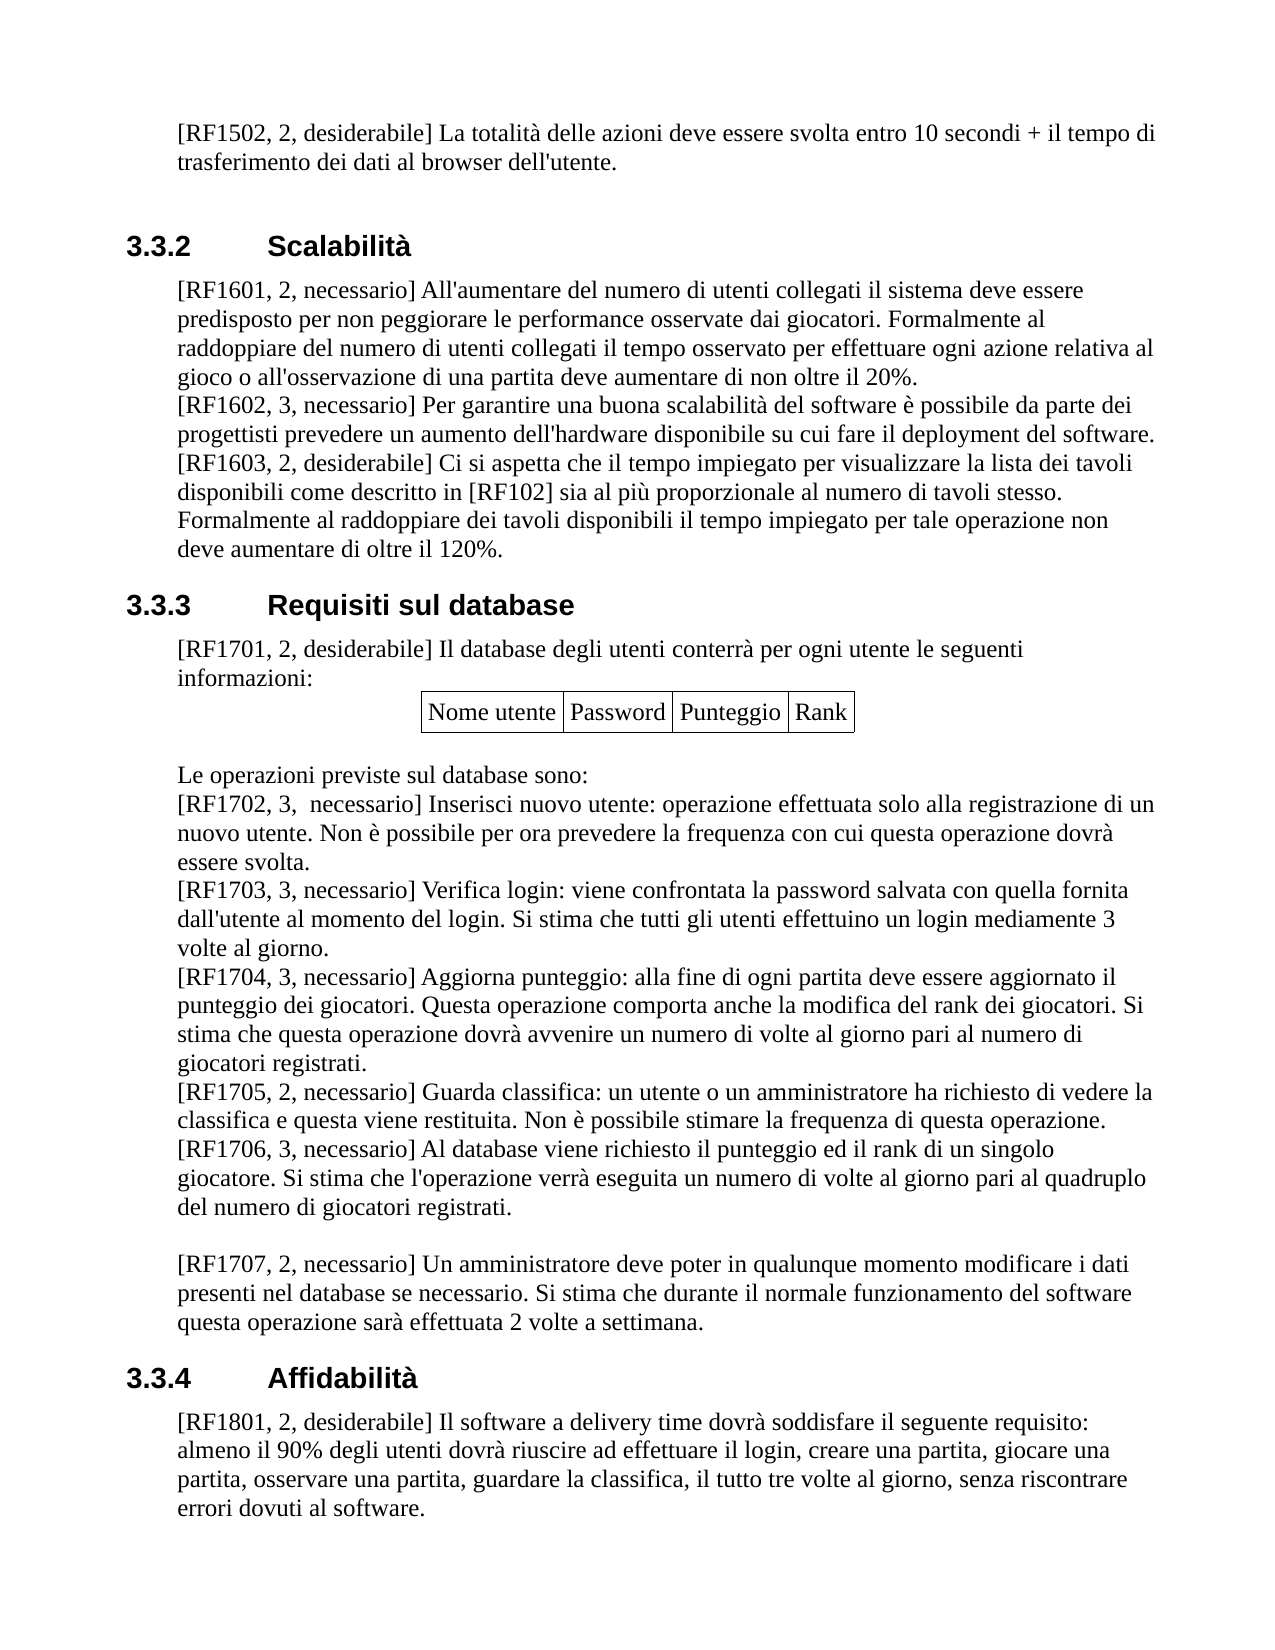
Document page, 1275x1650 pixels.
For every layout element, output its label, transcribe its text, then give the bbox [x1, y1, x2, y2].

text [RF1502, 2, desiderabile] La totalità delle azioni deve essere svolta entro 10 secondi + il tempo di trasferimento dei dati al browser dell'utente. [177, 118, 1157, 176]
text [RF1705, 2, necessario] Guarda classifica: un utente o un amministratore ha richiesto di vedere la classifica e questa viene restituita. Non è possibile stimare la frequenza di questa operazione. [177, 1077, 1157, 1134]
text [RF1701, 2, desiderabile] Il database degli utenti conterrà per ogni utente le seguenti informazioni: [177, 634, 1157, 691]
text [RF1702, 3, necessario] Inserisci nuovo utente: operazione effettuata solo alla registrazione di un nuovo utente. Non è possibile per ora prevedere la frequenza con cui questa operazione dovrà essere svolta. [177, 789, 1157, 876]
subtitle Affidabilità [118, 1361, 1157, 1394]
text [RF1603, 2, desiderabile] Ci si aspetta che il tempo impiegato per visualizzare la lista dei tavoli disponibili come descritto in [RF102] sia al più proporzionale al numero di tavoli stesso. Formalmente al raddoppiare dei tavoli disponibili il tempo impiegato per tale operazione non deve aumentare di oltre il 120%. [177, 448, 1157, 563]
text Le operazioni previste sul database sono: [177, 761, 1157, 789]
table_header Rank [789, 692, 854, 732]
text [RF1707, 2, necessario] Un amministratore deve poter in qualunque momento modificare i dati presenti nel database se necessario. Si stima che durante il normale funzionamento del software questa operazione sarà effettuata 2 volte a settimana. [177, 1249, 1157, 1336]
text [RF1704, 3, necessario] Aggiorna punteggio: alla fine di ogni partita deve essere aggiornato il punteggio dei giocatori. Questa operazione comporta anche la modifica del rank dei giocatori. Si stima che questa operazione dovrà avvenire un numero di volte al giorno pari al numero di giocatori registrati. [177, 962, 1157, 1077]
table_header Nome utente [422, 692, 563, 732]
text [RF1801, 2, desiderabile] Il software a delivery time dovrà soddisfare il seguente requisito: almeno il 90% degli utenti dovrà riuscire ad effettuare il login, creare una partita, giocare una partita, osservare una partita, guardare la classifica, il tutto tre volte al giorno, senza riscontrare errori dovuti al software. [177, 1407, 1157, 1522]
table_header Password [564, 692, 672, 732]
table_header Punteggio [673, 692, 788, 732]
text [RF1602, 3, necessario] Per garantire una buona scalabilità del software è possibile da parte dei progettisti prevedere un aumento dell'hardware disponibile su cui fare il deployment del software. [177, 390, 1157, 448]
subtitle Requisiti sul database [118, 588, 1157, 621]
text [RF1601, 2, necessario] All'aumentare del numero di utenti collegati il sistema deve essere predisposto per non peggiorare le performance osservate dai giocatori. Formalmente al raddoppiare del numero di utenti collegati il tempo osservato per effettuare ogni azione relativa al gioco o all'osservazione di una partita deve aumentare di non oltre il 20%. [177, 275, 1157, 390]
text [RF1706, 3, necessario] Al database viene richiesto il punteggio ed il rank di un singolo giocatore. Si stima che l'operazione verrà eseguita un numero di volte al giorno pari al quadruplo del numero di giocatori registrati. [177, 1134, 1157, 1221]
subtitle Scalabilità [118, 229, 1157, 263]
text [RF1703, 3, necessario] Verifica login: viene confrontata la password salvata con quella fornita dall'utente al momento del login. Si stima che tutti gli utenti effettuino un login mediamente 3 volte al giorno. [177, 876, 1157, 962]
